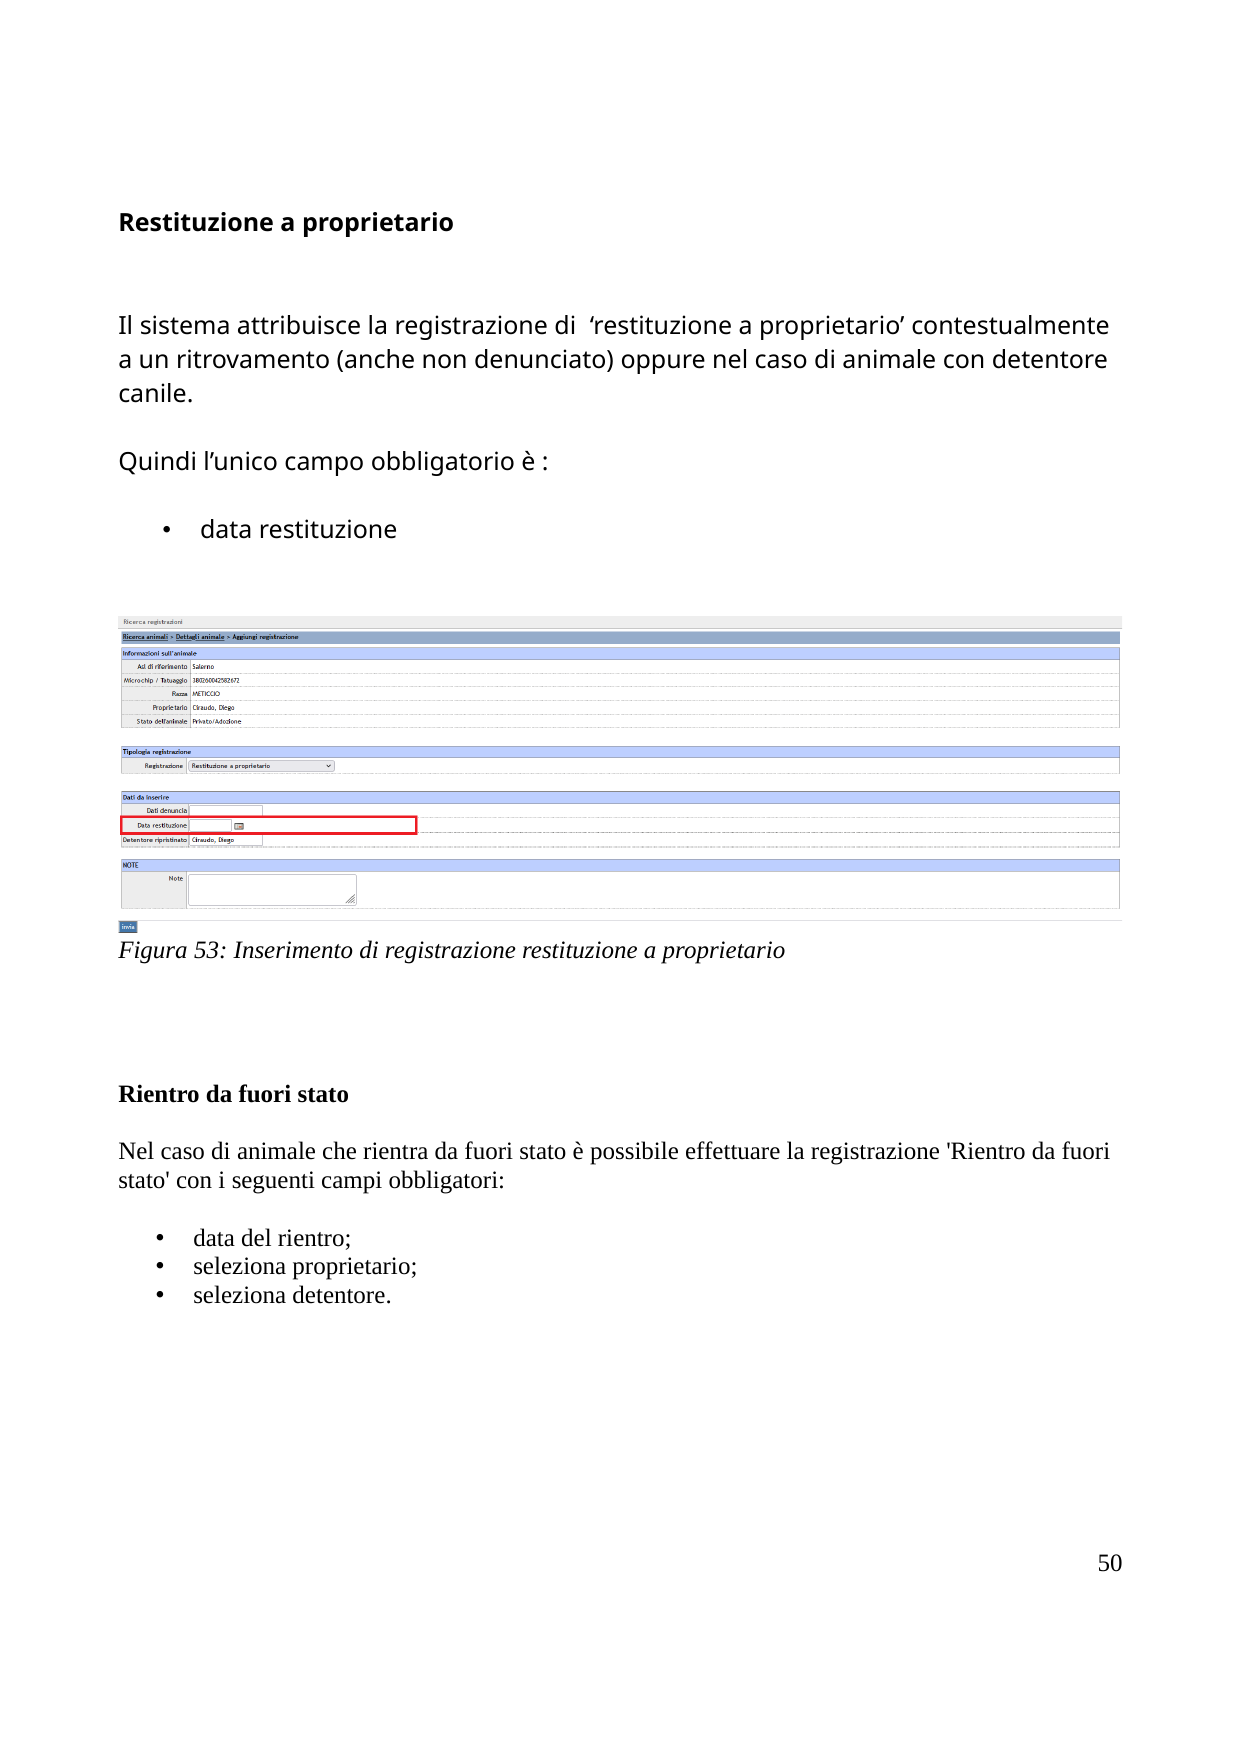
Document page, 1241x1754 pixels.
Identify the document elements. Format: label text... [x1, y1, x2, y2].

text Restituzione a proprietario [118, 205, 1122, 239]
list seleziona detentore. [156, 1280, 1122, 1309]
list data del rientro; [156, 1223, 1122, 1251]
text Rientro da fuori stato [118, 1079, 1122, 1108]
text Quindi l’unico campo obbligatorio è : [118, 443, 1122, 478]
text Figura 53: Inserimento di registrazione restituzione a proprietario [118, 936, 1122, 964]
text Nel caso di animale che rientra da fuori stato è possibile effettuare la registrazione 'Rientro da fuori stato' con i seguenti campi obbligatori: [118, 1136, 1122, 1194]
list seleziona proprietario; [156, 1251, 1122, 1280]
text Il sistema attribuisce la registrazione di ‘restituzione a proprietario’ contestualmente a un ritrovamento (anche non denunciato) oppure nel caso di animale con detentore canile. [118, 307, 1122, 409]
list data restituzione [162, 512, 1122, 546]
